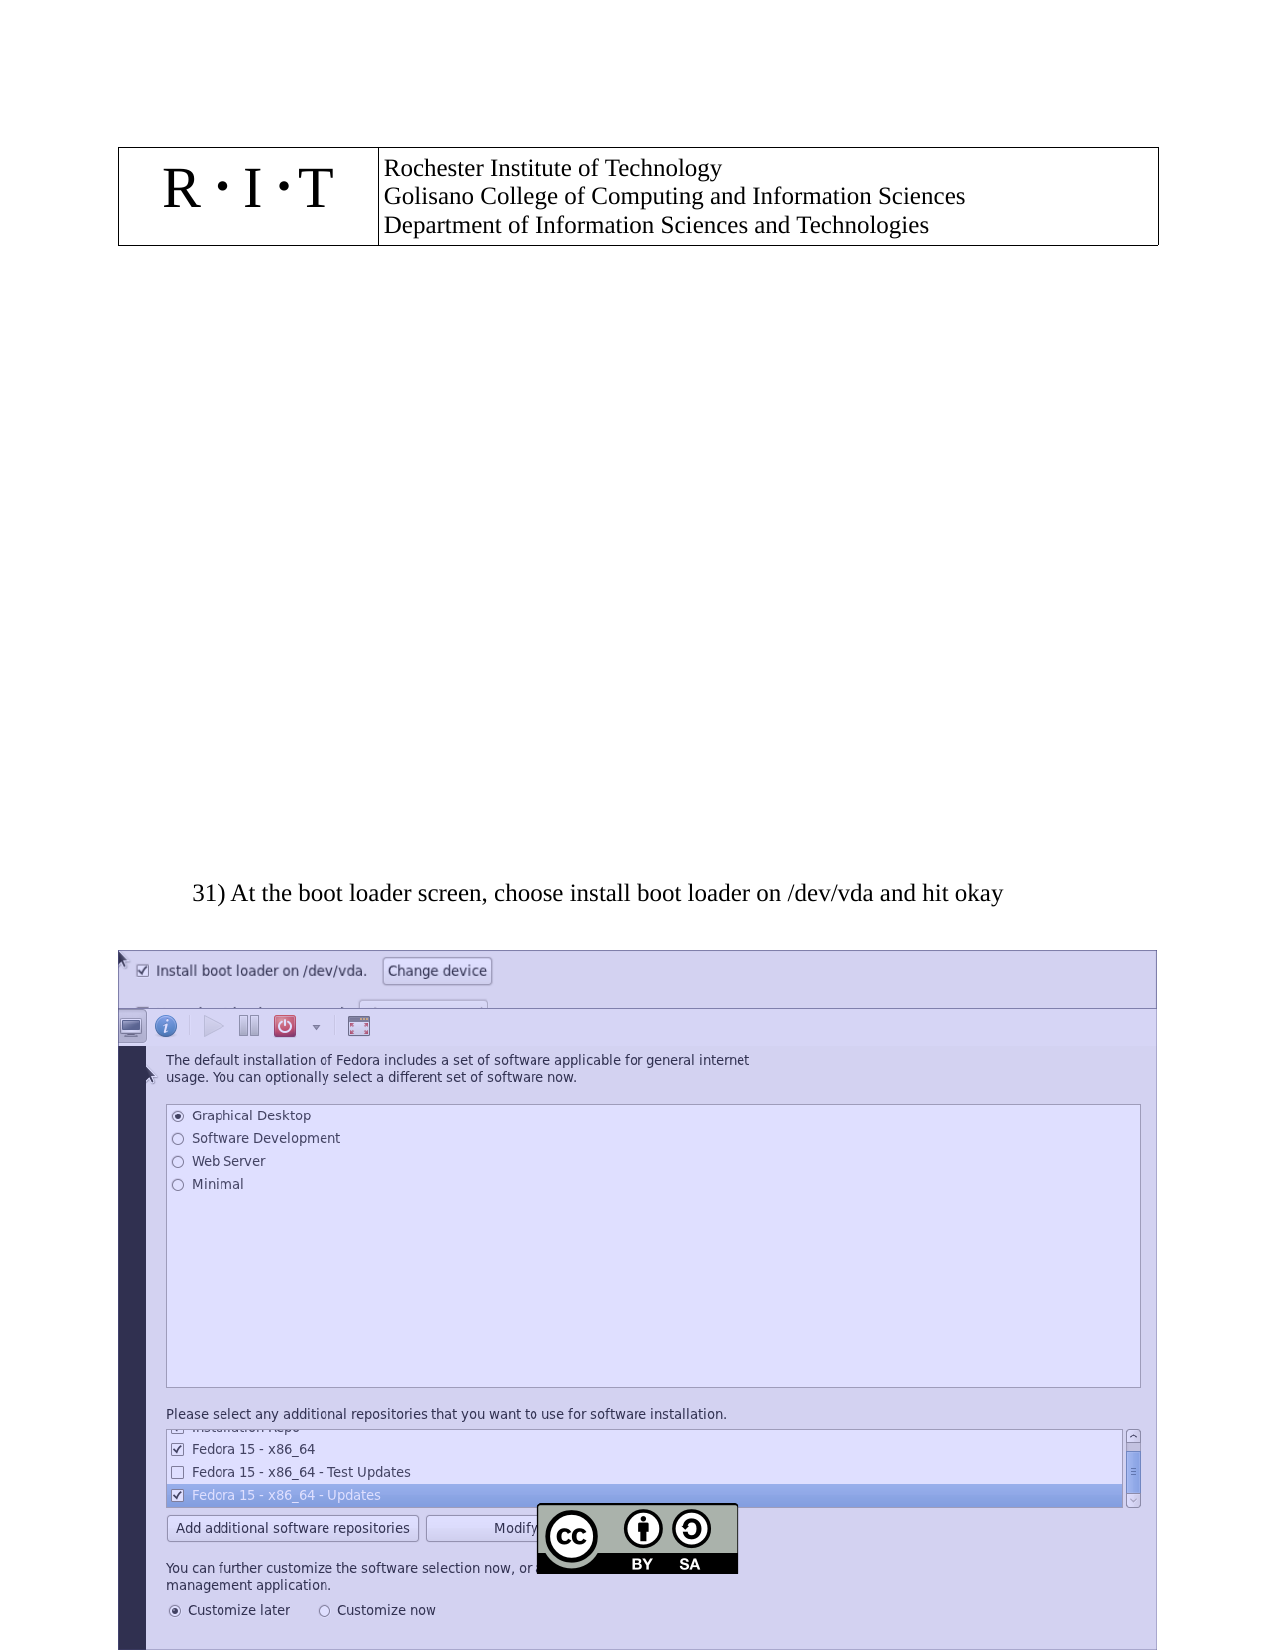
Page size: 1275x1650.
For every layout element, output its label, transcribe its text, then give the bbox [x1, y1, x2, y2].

text 31) At the boot loader screen, choose install boot loader on /dev/vda and hit okay [118, 878, 1157, 936]
picture [118, 950, 1157, 1650]
text [118, 303, 1157, 476]
